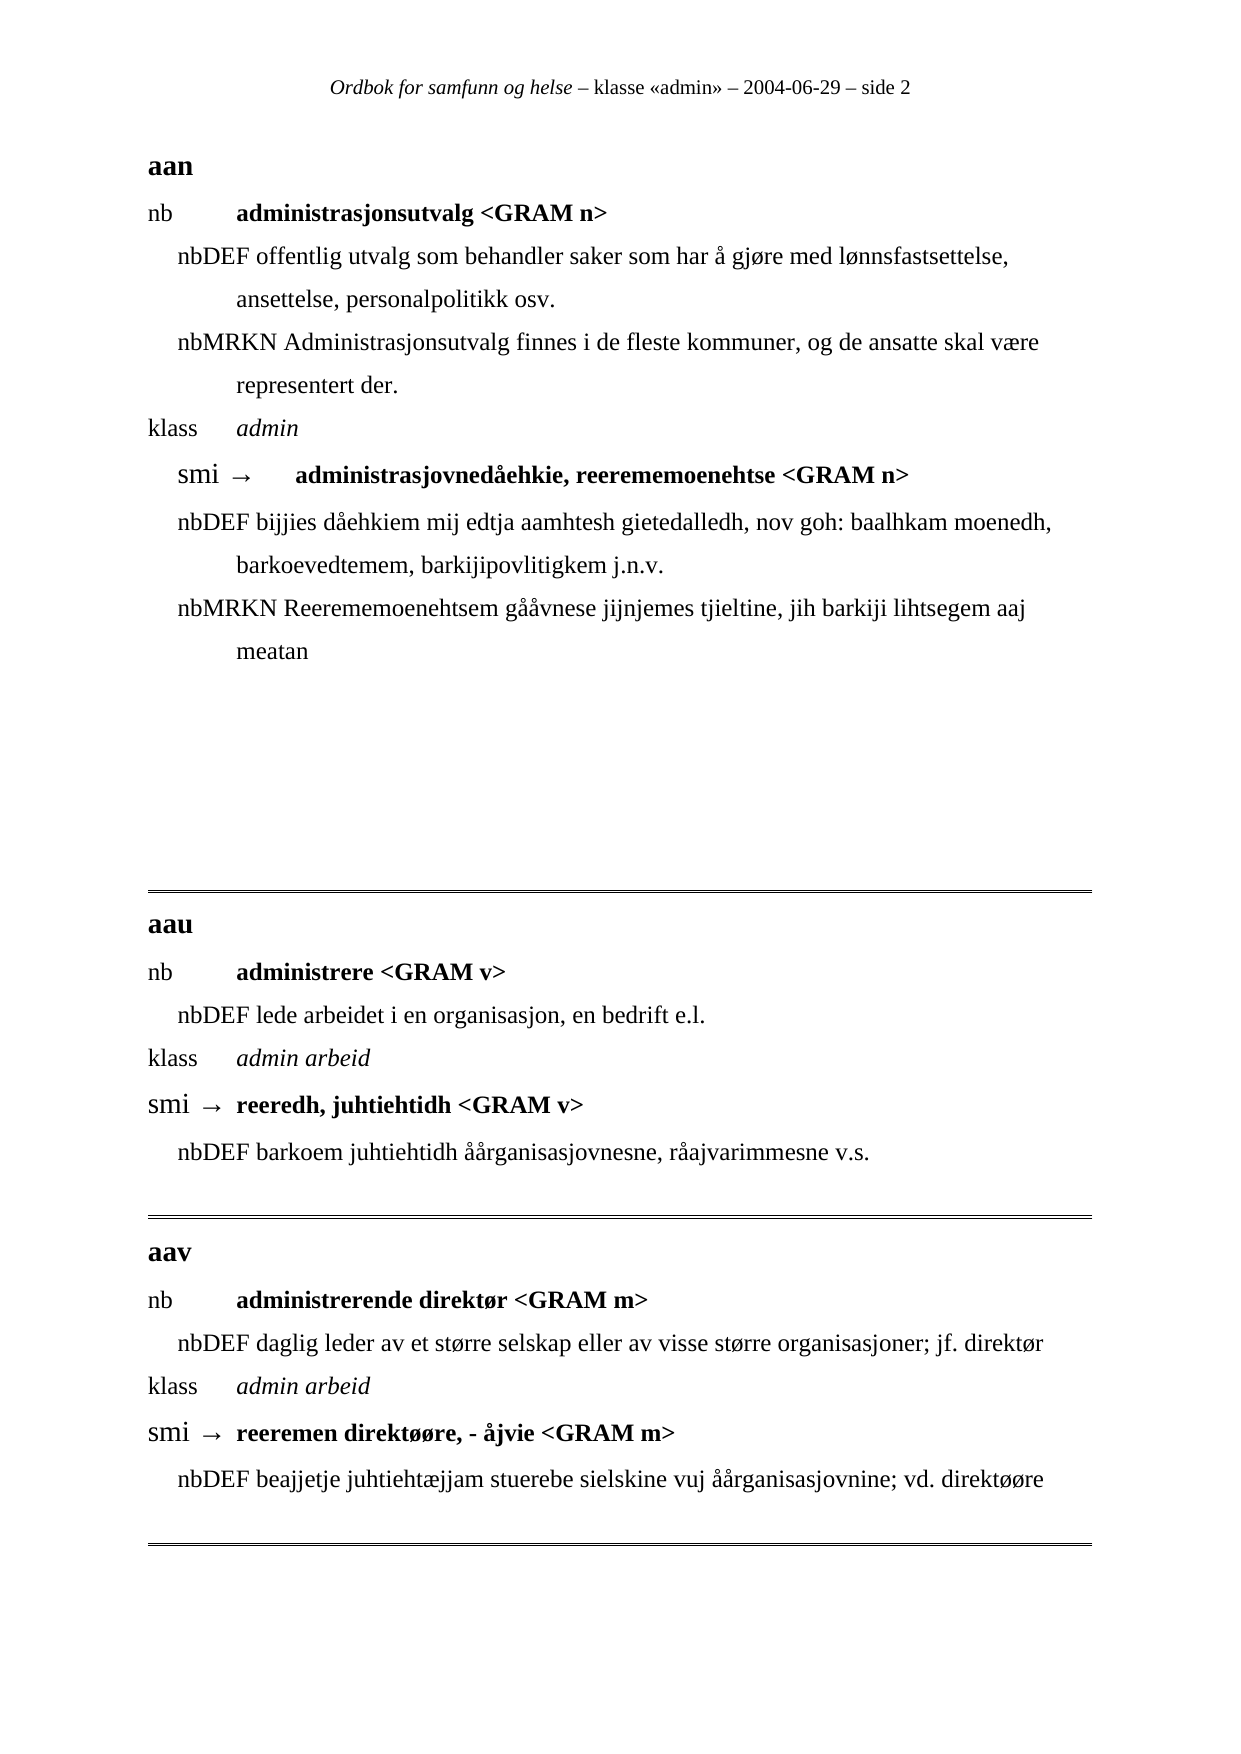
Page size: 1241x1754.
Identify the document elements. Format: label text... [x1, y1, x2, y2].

text smi → administrasjovnedåehkie, reerememoenehtse <GRAM n> [177, 457, 1092, 490]
text nb administrasjonsutvalg <GRAM n> [148, 198, 1092, 227]
text nbDEF lede arbeidet i en organisasjon, en bedrift e.l. [177, 1000, 1092, 1029]
text aav [148, 1234, 1092, 1268]
text smi → reeredh, juhtiehtidh <GRAM v> [148, 1086, 1092, 1120]
text klass admin arbeid [148, 1371, 1092, 1400]
text aau [148, 907, 1092, 940]
text nb administrere <GRAM v> [148, 957, 1092, 986]
text aan [148, 148, 1092, 181]
text klass admin [148, 413, 1092, 442]
text nbMRKN Reerememoenehtsem gååvnese jijnjemes tjieltine, jih barkiji lihtsegem aaj meatan [177, 593, 1092, 665]
text smi → reeremen direktøøre, - åjvie <GRAM m> [148, 1414, 1092, 1448]
text nbDEF offentlig utvalg som behandler saker som har å gjøre med lønnsfastsettelse, ansettelse, personalpolitikk osv. [177, 241, 1092, 313]
text nbDEF bijjies dåehkiem mij edtja aamhtesh gietedalledh, nov goh: baalhkam moenedh, barkoevedtemem, barkijipovlitigkem j.n.v. [177, 507, 1092, 579]
text nb administrerende direktør <GRAM m> [148, 1285, 1092, 1313]
text nbDEF beajjetje juhtiehtæjjam stuerebe sielskine vuj åårganisasjovnine; vd. direktøøre [177, 1464, 1092, 1493]
text nbMRKN Administrasjonsutvalg finnes i de fleste kommuner, og de ansatte skal være representert der. [177, 327, 1092, 399]
text nbDEF barkoem juhtiehtidh åårganisasjovnesne, råajvarimmesne v.s. [177, 1137, 1092, 1165]
text nbDEF daglig leder av et større selskap eller av visse større organisasjoner; jf. direktør [177, 1328, 1092, 1357]
text klass admin arbeid [148, 1043, 1092, 1072]
